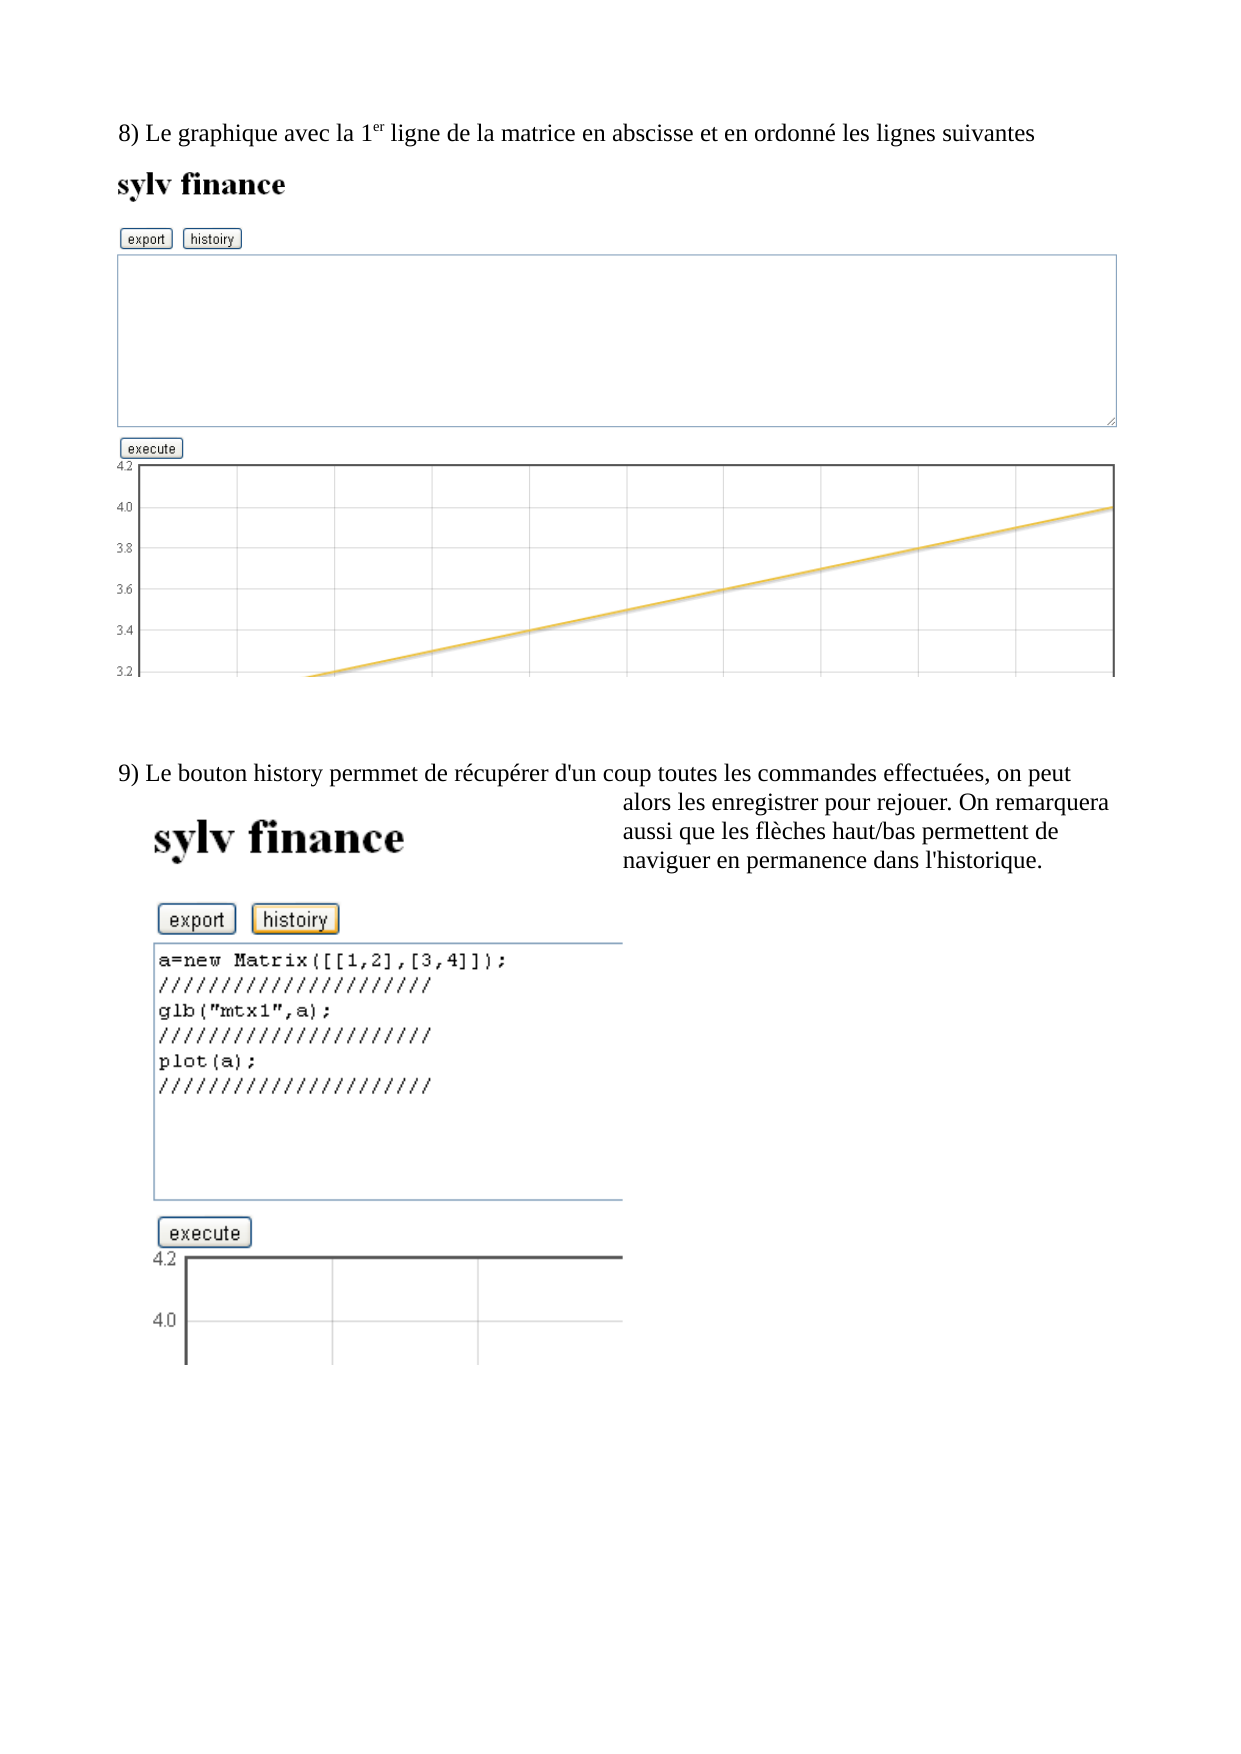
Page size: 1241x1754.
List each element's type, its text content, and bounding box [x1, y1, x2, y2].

text 8) Le graphique avec la 1er ligne de la matrice en abscisse et en ordonné les lignes suivantes [118, 118, 1122, 147]
text 9) Le bouton history permmet de récupérer d'un coup toutes les commandes effectuées, on peut alors les enregistrer pour rejouer. On remarquera aussi que les flèches haut/bas permettent de naviguer en permanence dans l'historique. [118, 758, 1122, 873]
